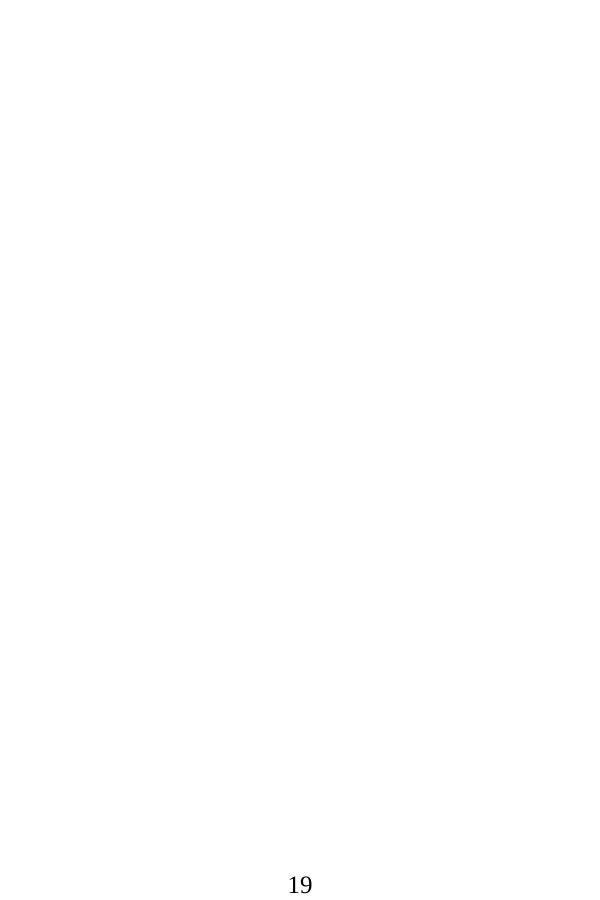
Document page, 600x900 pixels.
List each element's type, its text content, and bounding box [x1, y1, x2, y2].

text I loaded my drums onto the bus when it arrived. Kevin, Dulci, Charlie and I sound checked for Kyle, but David was hosting. We played Sweet Sweet Baby, What’s Up, Bag of Hammers and Valerie on the way to Highland. We all hung out on the bus once we got there. [37, 37, 562, 174]
text On the way to New Belgium, we played Strawberry Wine, Flowers, Marry You, Debra and surely one other. I ordered a ginger beer from the bar. [37, 174, 562, 242]
text Charlie led us through Margaritaville on the way back downtown, followed by Friends in Low Places, Livin’ on a Prayer and We Are the Champions. Dulci spotted me $10 for a burrito from Mamacita’s, and then we did it all again. [37, 378, 562, 492]
text We discussed playing Zombie by The Cranberries but decided it was too topical for the bus, so we were surprised when David asked if we knew it. For the first time, we let a passenger sing a request. We followed it with Tubthumping and then mostly all got coffees at Summit. [37, 242, 562, 378]
text I fell asleep very full with a bag of grapes next to me, waking periodically and eating 2-4 of them with a sip of bubbly water. [37, 673, 562, 741]
text It was cold now, so I packed my drums, sped to Ingles, bought pretzel shells, grapes and came home where I took a bath, made peas n’ noodles + arugula & pretzel shell crumbles and then wrote in my journal. [37, 492, 562, 605]
text I woke at 530, put on May the Lord Watch, cleaned my room, smoked a bowl and wrote in my journal. I put on a Brian Blade record and slept soundly. [37, 741, 562, 809]
text . . . [37, 628, 562, 651]
